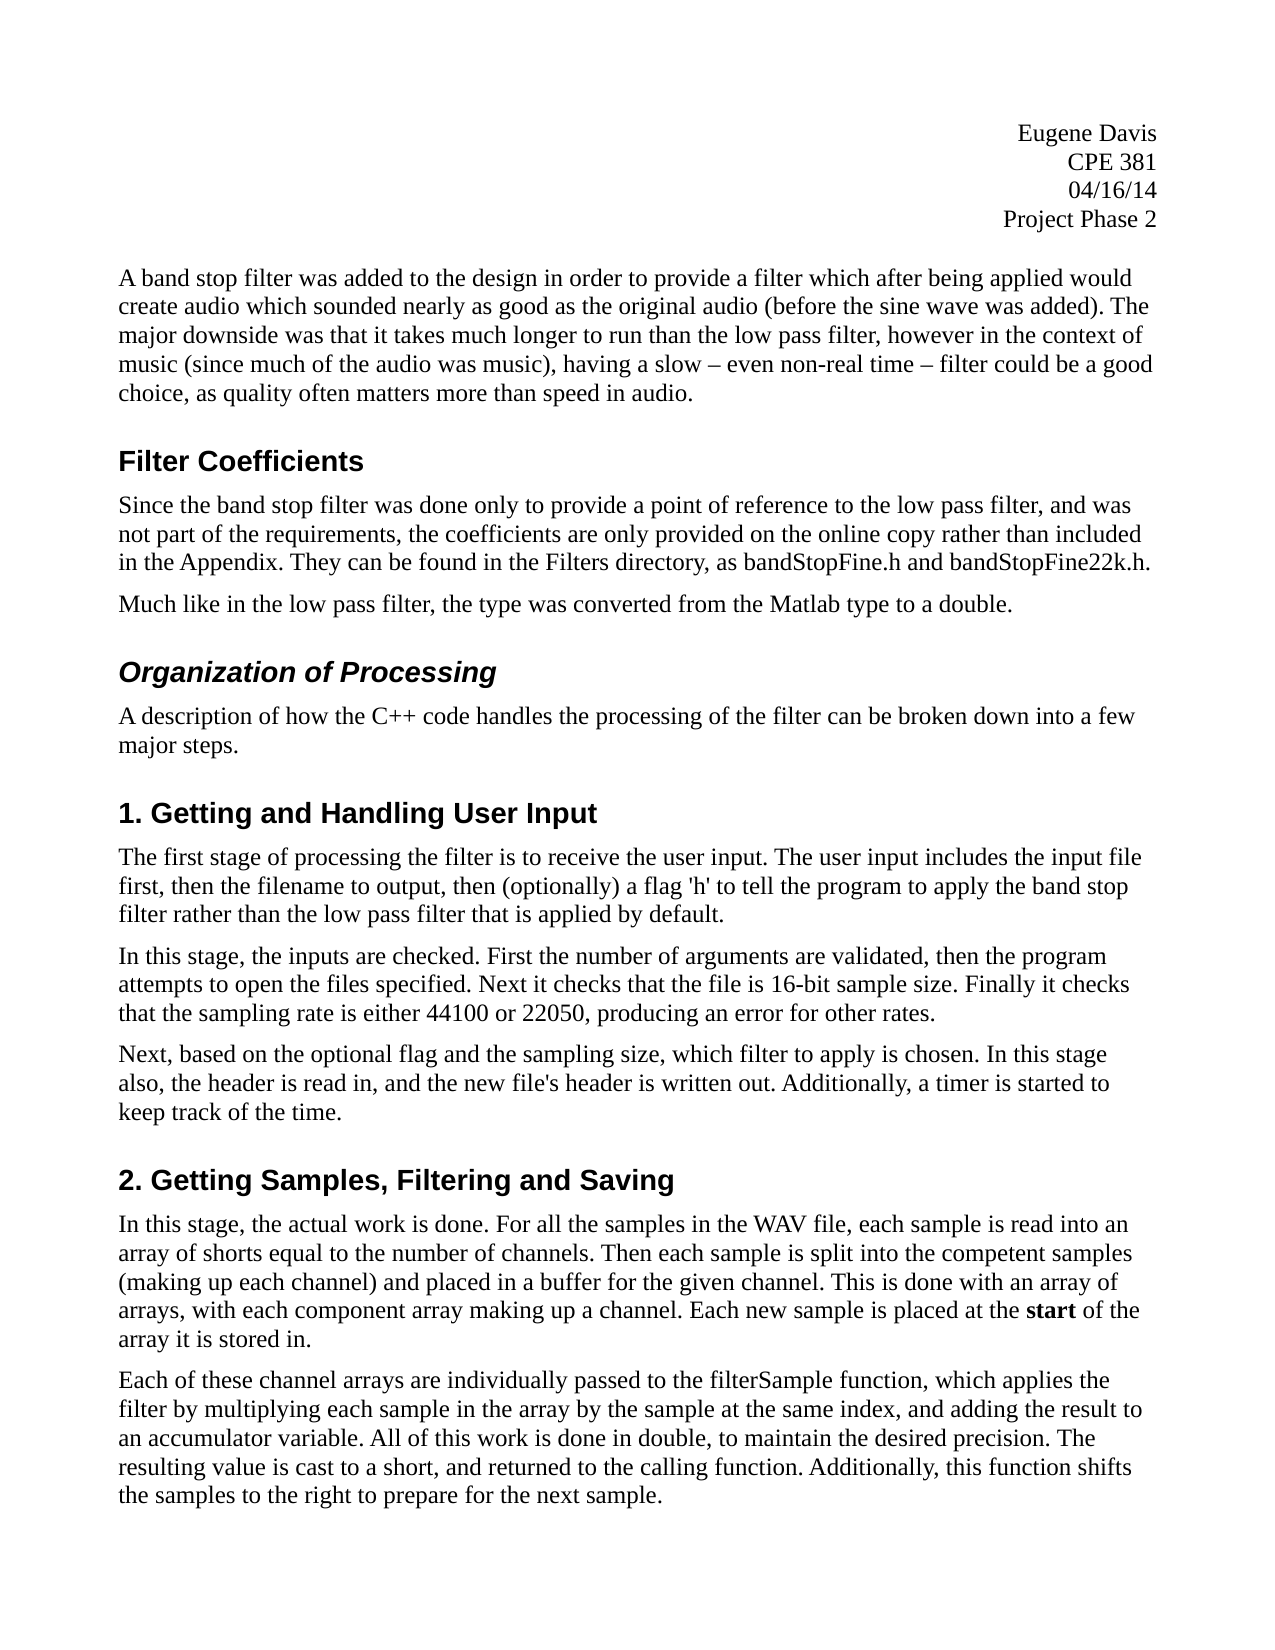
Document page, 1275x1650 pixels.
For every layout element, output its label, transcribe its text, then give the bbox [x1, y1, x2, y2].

subtitle Filter Coefficients [118, 444, 1157, 477]
text Each of these channel arrays are individually passed to the filterSample function, which applies the filter by multiplying each sample in the array by the sample at the same index, and adding the result to an accumulator variable. All of this work is done in double, to maintain the desired precision. The resulting value is cast to a short, and returned to the calling function. Additionally, this function shifts the samples to the right to prepare for the next sample. [118, 1366, 1157, 1509]
text A description of how the C++ code handles the processing of the filter can be broken down into a few major steps. [118, 701, 1157, 758]
text In this stage, the actual work is done. For all the samples in the WAV file, each sample is read into an array of shorts equal to the number of channels. Then each sample is split into the competent samples (making up each channel) and placed in a buffer for the given channel. This is done with an array of arrays, with each component array making up a channel. Each new sample is placed at the start of the array it is stored in. [118, 1209, 1157, 1353]
text In this stage, the inputs are checked. First the number of arguments are validated, then the program attempts to open the files specified. Next it checks that the file is 16-bit sample size. Finally it checks that the sampling rate is either 44100 or 22050, producing an error for other rates. [118, 941, 1157, 1027]
text Since the band stop filter was done only to provide a point of reference to the low pass filter, and was not part of the requirements, the coefficients are only provided on the online copy rather than included in the Appendix. They can be found in the Filters directory, as bandStopFine.h and bandStopFine22k.h. [118, 490, 1157, 576]
subtitle 2. Getting Samples, Filtering and Saving [118, 1163, 1157, 1197]
subtitle 1. Getting and Handling User Input [118, 796, 1157, 829]
text Next, based on the optional flag and the sampling size, which filter to apply is chosen. In this stage also, the header is read in, and the new file's header is written out. Additionally, a timer is started to keep track of the time. [118, 1039, 1157, 1126]
subtitle Organization of Processing [118, 655, 1157, 688]
text The first stage of processing the filter is to receive the user input. The user input includes the input file first, then the filename to output, then (optionally) a flag 'h' to tell the program to apply the band stop filter rather than the low pass filter that is applied by default. [118, 842, 1157, 928]
text Much like in the low pass filter, the type was converted from the Matlab type to a double. [118, 589, 1157, 617]
text A band stop filter was added to the design in order to provide a filter which after being applied would create audio which sounded nearly as good as the original audio (before the sine wave was added). The major downside was that it takes much longer to run than the low pass filter, however in the context of music (since much of the audio was music), having a slow – even non-real time – filter could be a good choice, as quality often matters more than speed in audio. [118, 263, 1157, 406]
